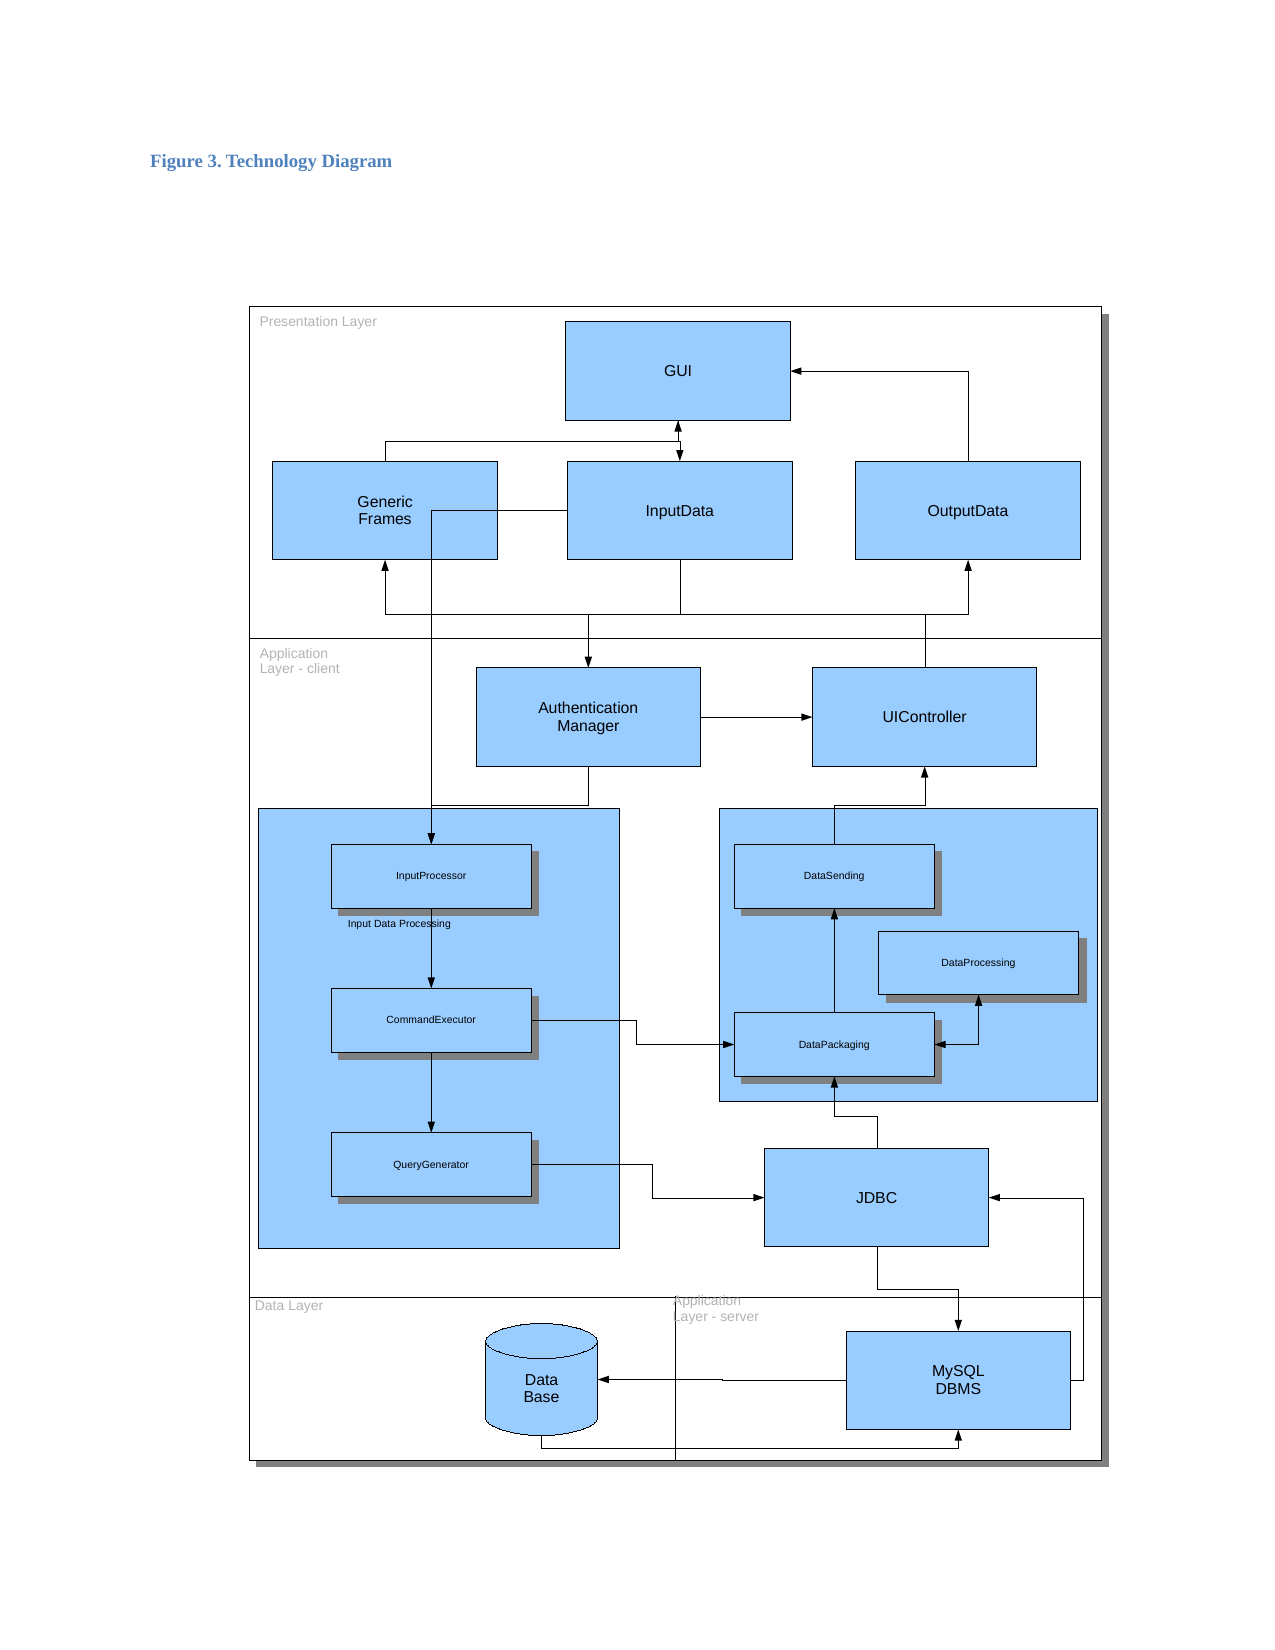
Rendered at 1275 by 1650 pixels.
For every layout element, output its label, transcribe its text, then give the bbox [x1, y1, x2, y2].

text Figure 3. Technology Diagram [150, 150, 1125, 172]
